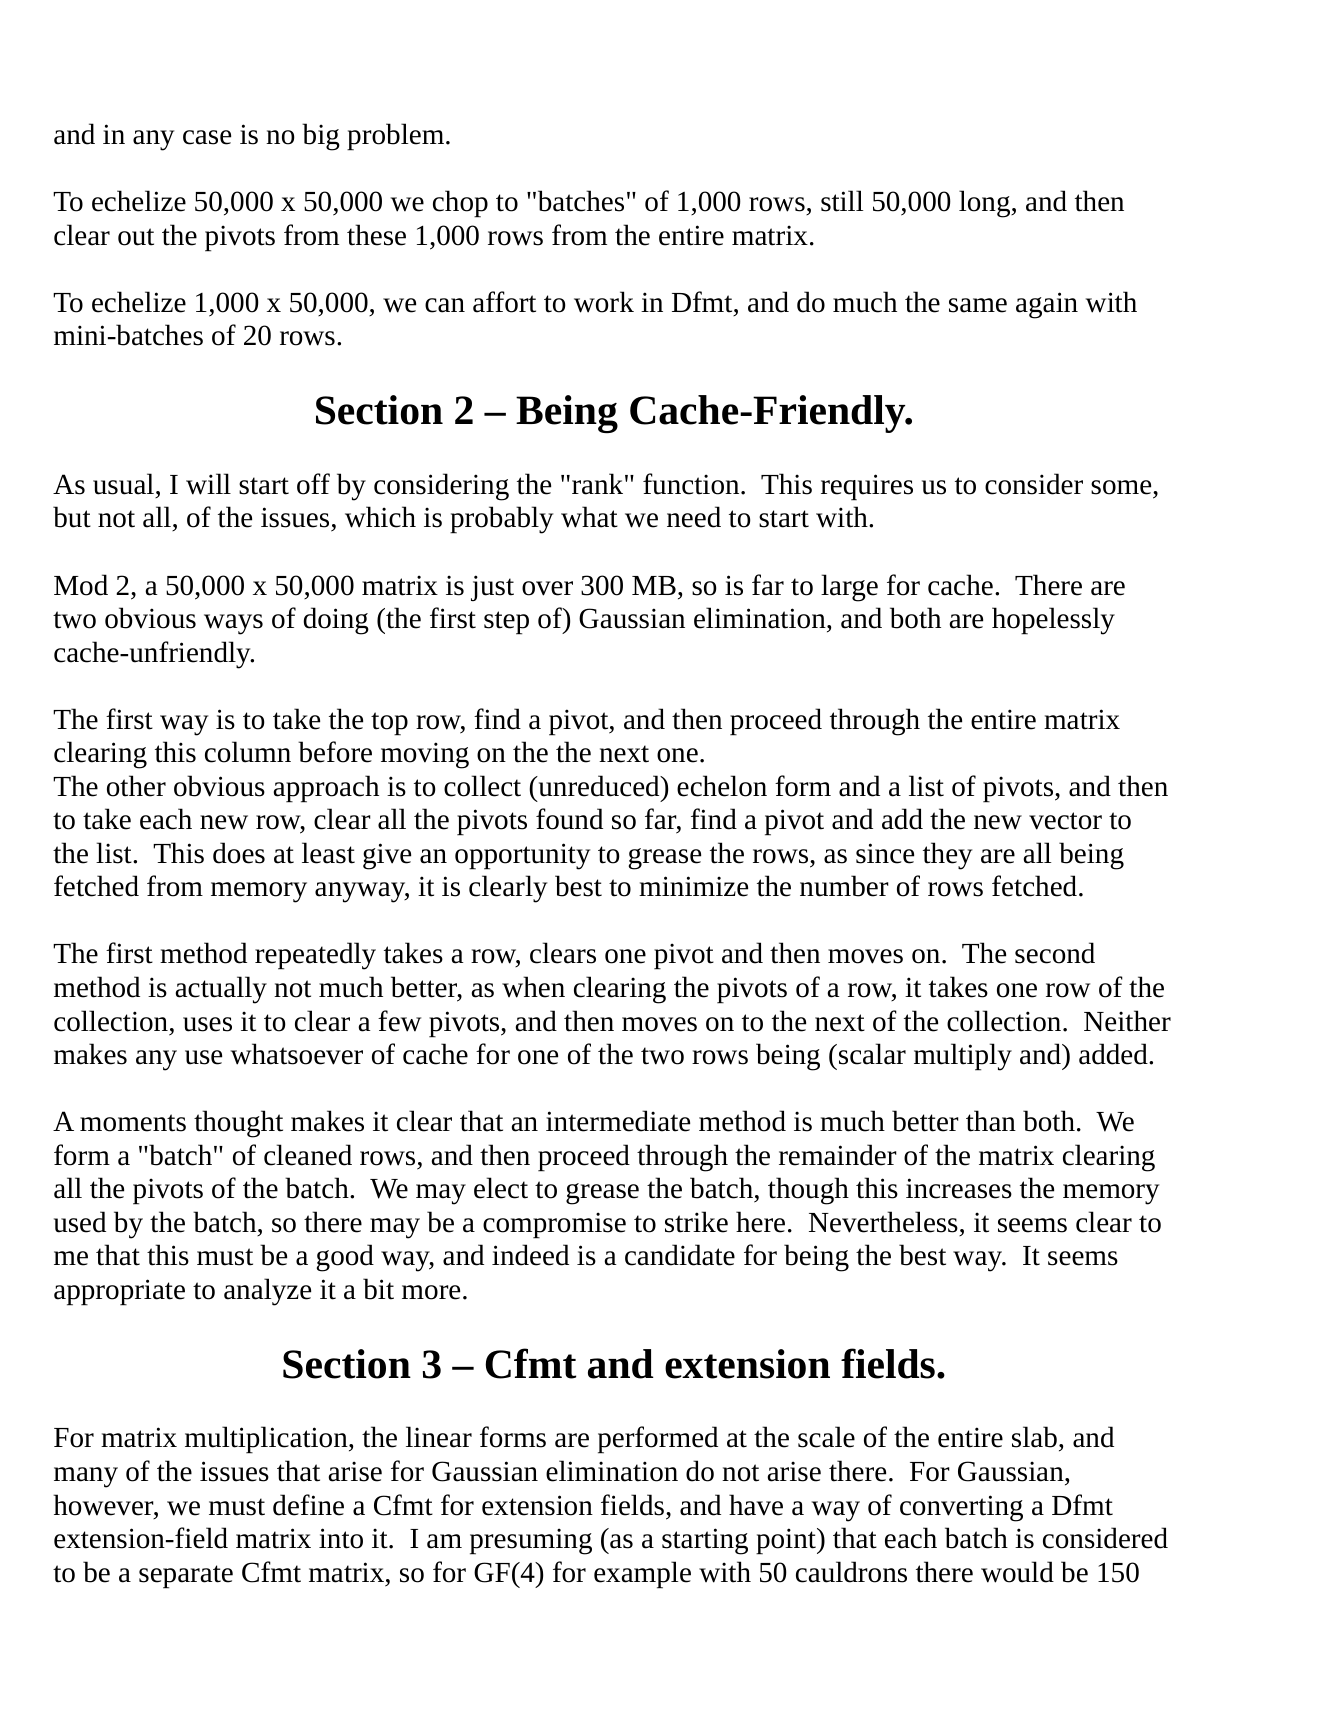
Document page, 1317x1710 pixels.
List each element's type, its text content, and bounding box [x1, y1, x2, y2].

text and in any case is no big problem. [53, 117, 1174, 151]
text The other obvious approach is to collect (unreduced) echelon form and a list of pivots, and then to take each new row, clear all the pivots found so far, find a pivot and add the new vector to the list. This does at least give an opportunity to grease the rows, as since they are all being fetched from memory anyway, it is clearly best to minimize the number of rows fetched. [53, 769, 1174, 903]
text For matrix multiplication, the linear forms are performed at the scale of the entire slab, and many of the issues that arise for Gaussian elimination do not arise there. For Gaussian, however, we must define a Cfmt for extension fields, and have a way of converting a Dfmt extension-field matrix into it. I am presuming (as a starting point) that each batch is considered to be a separate Cfmt matrix, so for GF(4) for example with 50 cauldrons there would be 150 [53, 1421, 1174, 1588]
text To echelize 50,000 x 50,000 we chop to "batches" of 1,000 rows, still 50,000 long, and then clear out the pivots from these 1,000 rows from the entire matrix. [53, 184, 1174, 251]
text Section 2 – Being Cache-Friendly. [53, 386, 1174, 433]
text Section 3 – Cfmt and extension fields. [53, 1339, 1174, 1387]
text To echelize 1,000 x 50,000, we can affort to work in Dfmt, and do much the same again with mini-batches of 20 rows. [53, 285, 1174, 352]
text The first method repeatedly takes a row, clears one pivot and then moves on. The second method is actually not much better, as when clearing the pivots of a row, it takes one row of the collection, uses it to clear a few pivots, and then moves on to the next of the collection. Neither makes any use whatsoever of cache for one of the two rows being (scalar multiply and) added. [53, 937, 1174, 1071]
text A moments thought makes it clear that an intermediate method is much better than both. We form a "batch" of cleaned rows, and then proceed through the remainder of the matrix clearing all the pivots of the batch. We may elect to grease the batch, though this increases the memory used by the batch, so there may be a compromise to strike here. Nevertheless, it seems clear to me that this must be a good way, and indeed is a candidate for being the best way. It seems appropriate to analyze it a bit more. [53, 1104, 1174, 1306]
text The first way is to take the top row, find a pivot, and then proceed through the entire matrix clearing this column before moving on the the next one. [53, 702, 1174, 769]
text As usual, I will start off by considering the "rank" function. This requires us to consider some, but not all, of the issues, which is probably what we need to start with. [53, 467, 1174, 534]
text Mod 2, a 50,000 x 50,000 matrix is just over 300 MB, so is far to large for cache. There are two obvious ways of doing (the first step of) Gaussian elimination, and both are hopelessly cache-unfriendly. [53, 568, 1174, 668]
